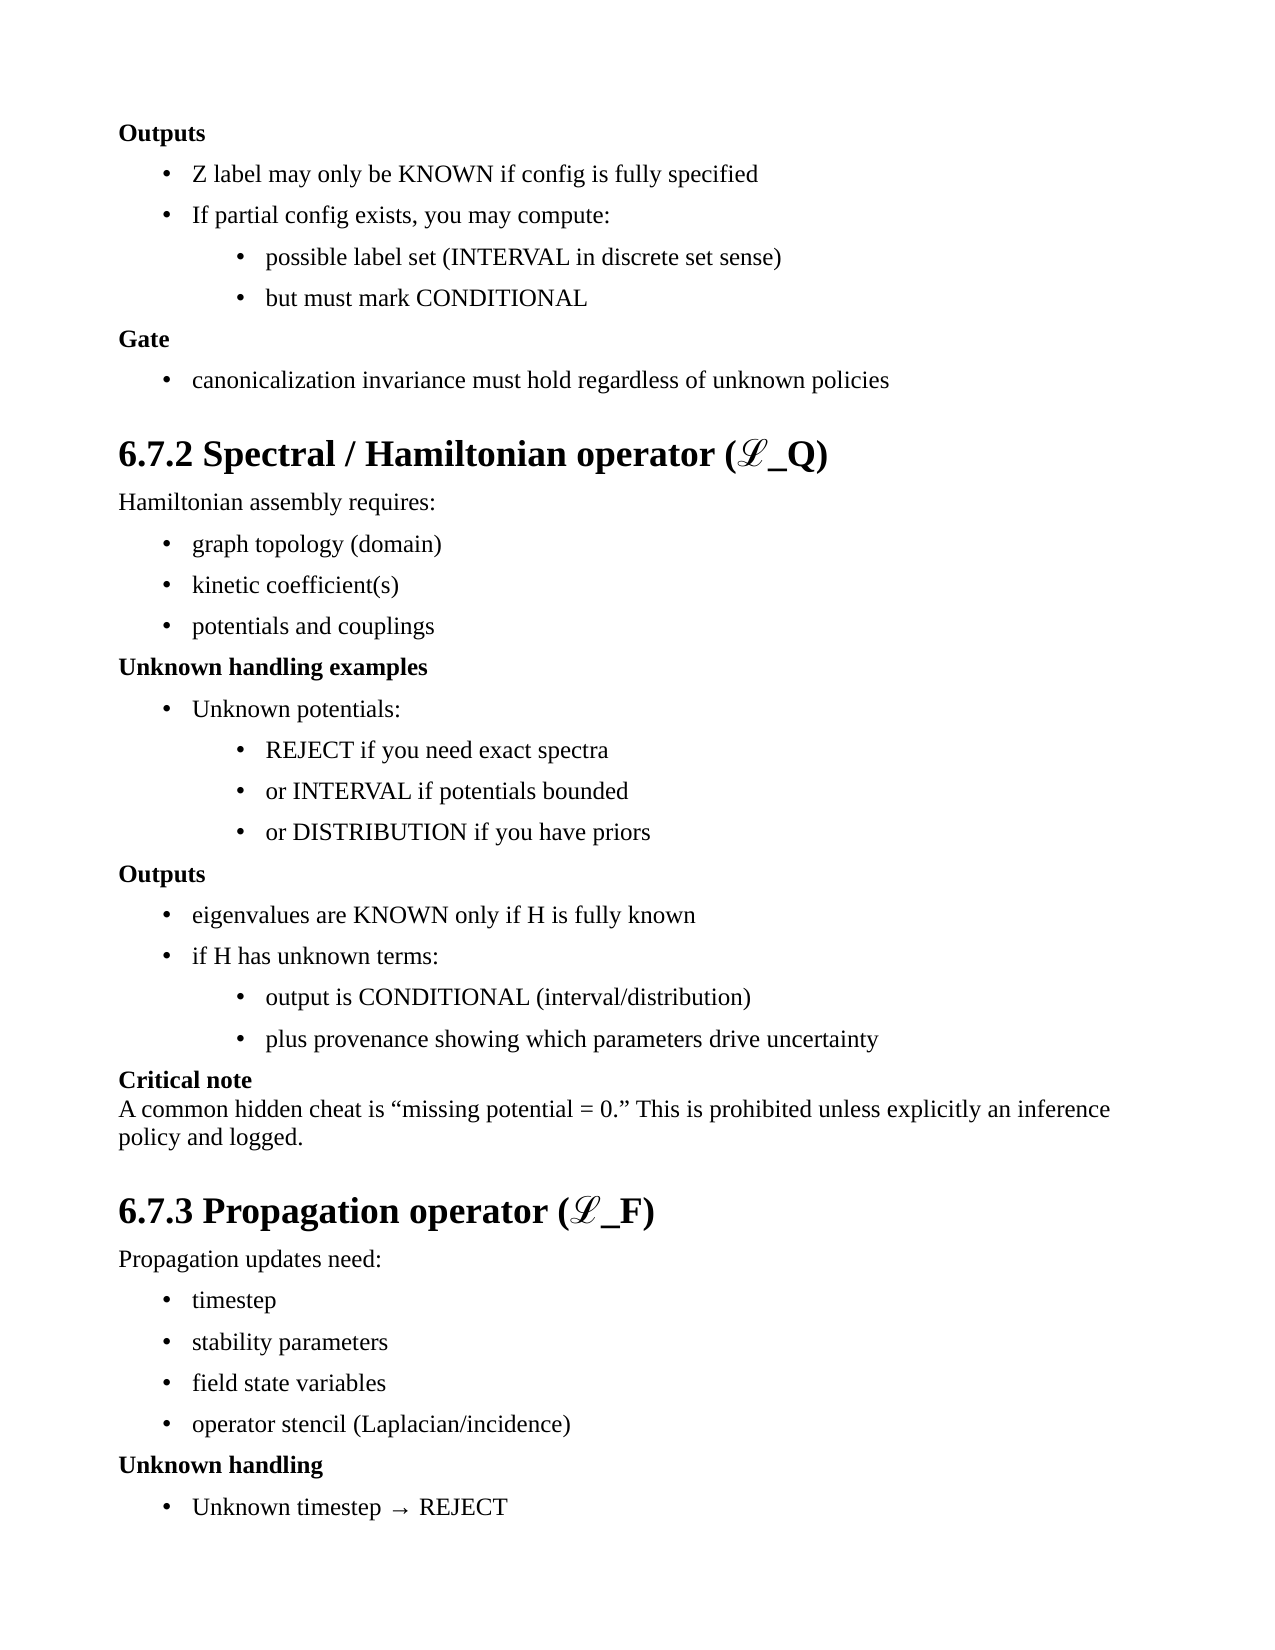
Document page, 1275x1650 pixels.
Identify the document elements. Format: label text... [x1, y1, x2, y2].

list canonicalization invariance must hold regardless of unknown policies [162, 366, 1157, 394]
list kinetic coefficient(s) [162, 570, 1157, 599]
list plus provenance showing which parameters drive uncertainty [236, 1024, 1157, 1052]
list If partial config exists, you may compute: [162, 201, 1157, 229]
list Z label may only be KNOWN if config is fully specified [162, 159, 1157, 188]
list REJECT if you need exact spectra [236, 735, 1157, 764]
subtitle 6.7.2 Spectral / Hamiltonian operator (ℒ_Q) [118, 432, 1157, 475]
list Unknown timestep → REJECT [162, 1492, 1157, 1521]
list potentials and couplings [162, 611, 1157, 640]
text Hamiltonian assembly requires: [118, 487, 1157, 516]
list but must mark CONDITIONAL [236, 283, 1157, 312]
list operator stencil (Laplacian/incidence) [162, 1409, 1157, 1438]
text Critical note A common hidden cheat is “missing potential = 0.” This is prohibited unless explicitly an inference policy and logged. [118, 1065, 1157, 1151]
list or DISTRIBUTION if you have priors [236, 817, 1157, 846]
list Unknown potentials: [162, 694, 1157, 722]
text Propagation updates need: [118, 1244, 1157, 1273]
list stability parameters [162, 1327, 1157, 1356]
text Gate [118, 324, 1157, 353]
list graph topology (domain) [162, 529, 1157, 557]
subtitle 6.7.3 Propagation operator (ℒ_F) [118, 1189, 1157, 1232]
list eigenvalues are KNOWN only if H is fully known [162, 900, 1157, 929]
text Unknown handling [118, 1451, 1157, 1479]
text Unknown handling examples [118, 652, 1157, 681]
text Outputs [118, 859, 1157, 887]
list output is CONDITIONAL (interval/distribution) [236, 982, 1157, 1011]
list or INTERVAL if potentials bounded [236, 776, 1157, 805]
list if H has unknown terms: [162, 941, 1157, 970]
list possible label set (INTERVAL in discrete set sense) [236, 242, 1157, 271]
list field state variables [162, 1368, 1157, 1397]
text Outputs [118, 118, 1157, 147]
list timestep [162, 1286, 1157, 1314]
